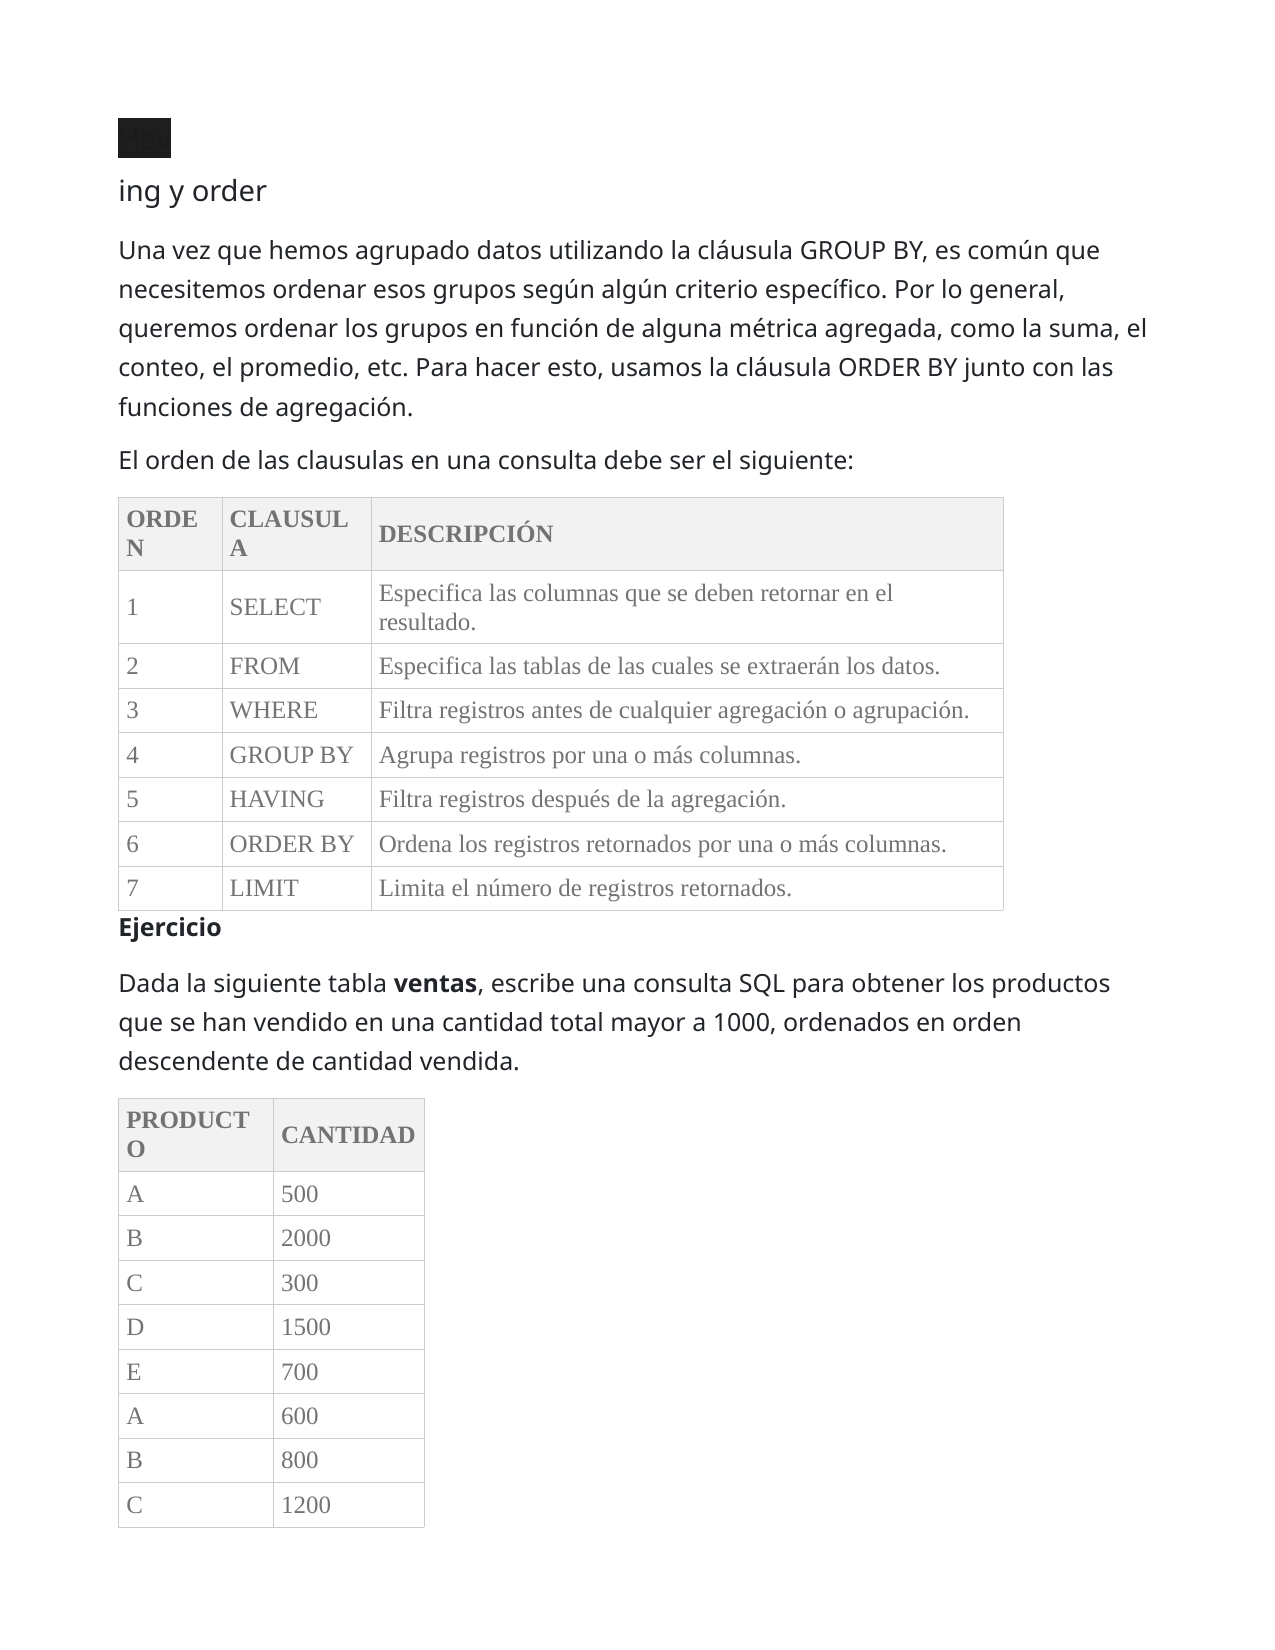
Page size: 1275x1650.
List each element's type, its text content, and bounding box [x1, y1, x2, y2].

table_header CANTIDAD [274, 1099, 424, 1171]
subtitle Hav [118, 118, 1157, 158]
table_cell Especifica las columnas que se deben retornar en el resultado. [372, 571, 1003, 643]
text Una vez que hemos agrupado datos utilizando la cláusula GROUP BY, es común que necesitemos ordenar esos grupos según algún criterio específico. Por lo general, queremos ordenar los grupos en función de alguna métrica agregada, como la suma, el conteo, el promedio, etc. Para hacer esto, usamos la cláusula ORDER BY junto con las funciones de agregación. [118, 232, 1157, 423]
table_cell 2 [119, 644, 222, 688]
table_cell 3 [119, 689, 222, 732]
table_cell ORDER BY [223, 822, 371, 866]
table_cell A [119, 1172, 273, 1215]
table_cell B [119, 1216, 273, 1260]
table_cell D [119, 1305, 273, 1349]
table_cell Filtra registros antes de cualquier agregación o agrupación. [372, 689, 1003, 732]
text Dada la siguiente tabla ventas, escribe una consulta SQL para obtener los productos que se han vendido en una cantidad total mayor a 1000, ordenados en orden descendente de cantidad vendida. [118, 966, 1157, 1078]
text El orden de las clausulas en una consulta debe ser el siguiente: [118, 443, 1157, 477]
table_cell 6 [119, 822, 222, 866]
table_cell 300 [274, 1261, 424, 1304]
table_cell 500 [274, 1172, 424, 1215]
table_cell LIMIT [223, 867, 371, 910]
table_cell C [119, 1261, 273, 1304]
table_header ORDEN [119, 498, 222, 570]
table_cell FROM [223, 644, 371, 688]
table_cell SELECT [223, 571, 371, 643]
table_cell Agrupa registros por una o más columnas. [372, 733, 1003, 777]
table_cell 1 [119, 571, 222, 643]
table_cell Especifica las tablas de las cuales se extraerán los datos. [372, 644, 1003, 688]
table_cell E [119, 1350, 273, 1393]
table_cell 800 [274, 1439, 424, 1482]
table_cell Limita el número de registros retornados. [372, 867, 1003, 910]
table_cell 1200 [274, 1483, 424, 1527]
table_cell WHERE [223, 689, 371, 732]
table_cell Ordena los registros retornados por una o más columnas. [372, 822, 1003, 866]
table_cell 7 [119, 867, 222, 910]
table_cell 2000 [274, 1216, 424, 1260]
table_header CLAUSULA [223, 498, 371, 570]
table_header DESCRIPCIÓN [372, 498, 1003, 570]
table_cell 600 [274, 1394, 424, 1438]
subtitle Ejercicio [118, 910, 1157, 944]
table_cell 4 [119, 733, 222, 777]
subtitle ing y order [118, 170, 1157, 210]
table_cell 5 [119, 778, 222, 821]
table_cell A [119, 1394, 273, 1438]
table_cell Filtra registros después de la agregación. [372, 778, 1003, 821]
table_cell HAVING [223, 778, 371, 821]
table_cell 700 [274, 1350, 424, 1393]
table_cell GROUP BY [223, 733, 371, 777]
table_cell B [119, 1439, 273, 1482]
table_cell 1500 [274, 1305, 424, 1349]
table_cell C [119, 1483, 273, 1527]
table_header PRODUCTO [119, 1099, 273, 1171]
